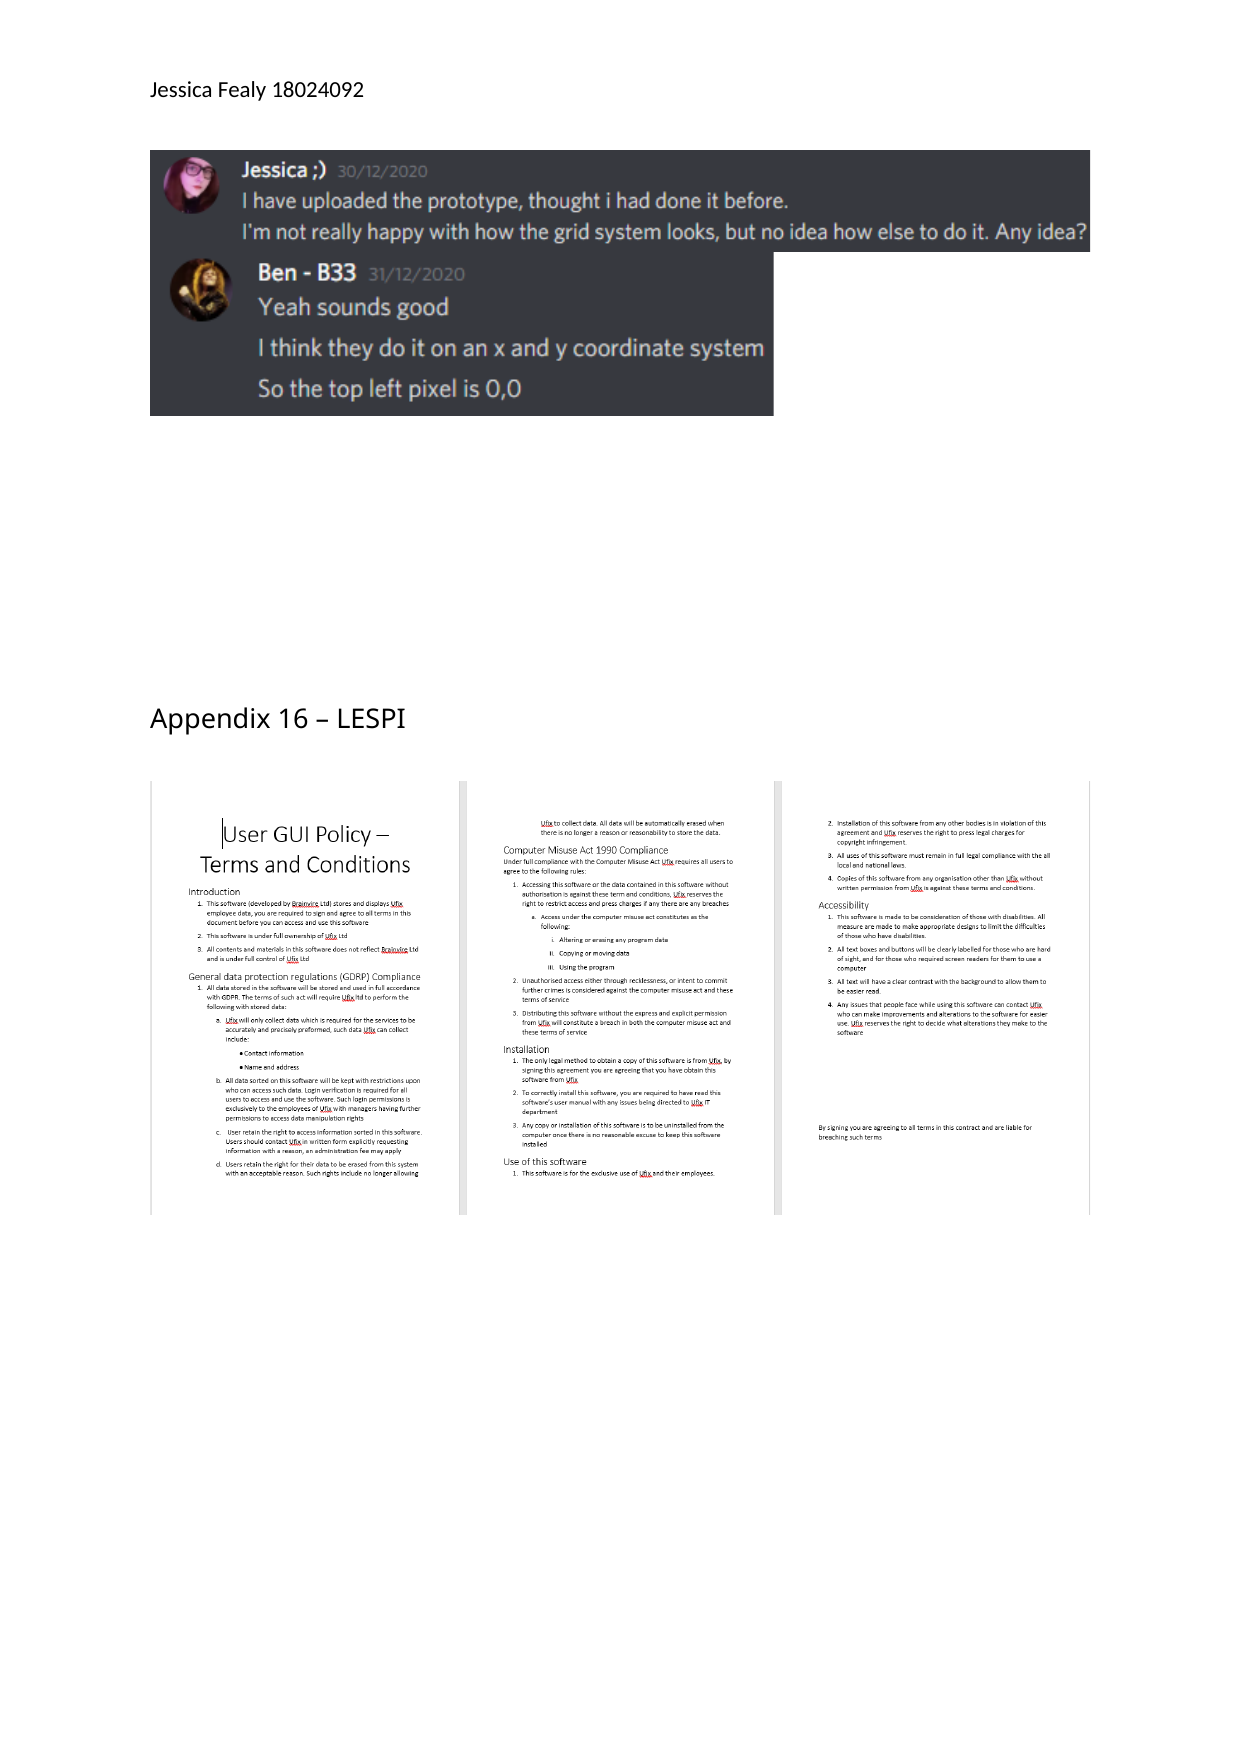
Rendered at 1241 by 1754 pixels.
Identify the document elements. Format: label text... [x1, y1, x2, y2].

subtitle Appendix 16 – LESPI [150, 700, 1090, 737]
